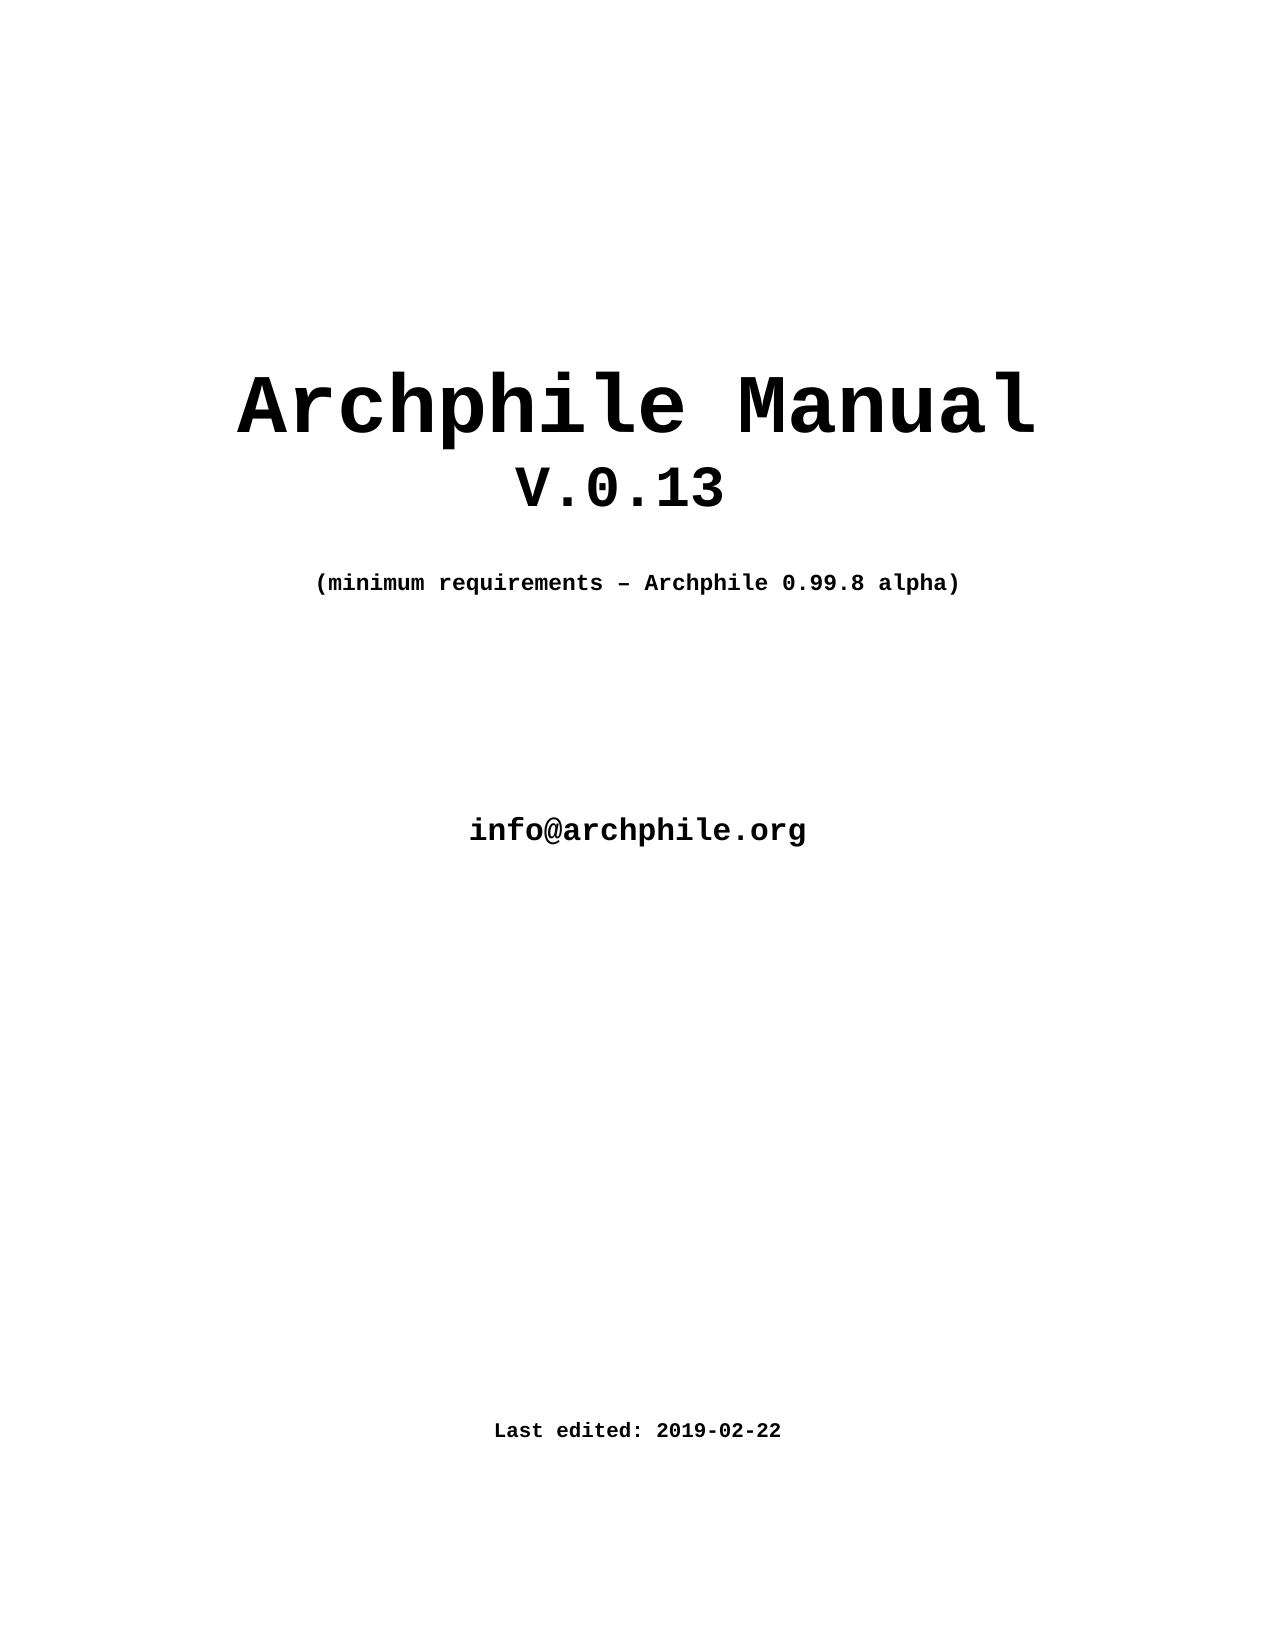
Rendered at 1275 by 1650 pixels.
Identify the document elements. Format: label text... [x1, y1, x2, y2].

text Last edited: 2019-02-22 [118, 1420, 1157, 1444]
text Archphile Manual V.0.13 [118, 363, 1157, 524]
text (minimum requirements – Archphile 0.99.8 alpha) [118, 571, 1157, 597]
text info@archphile.org [118, 814, 1157, 849]
